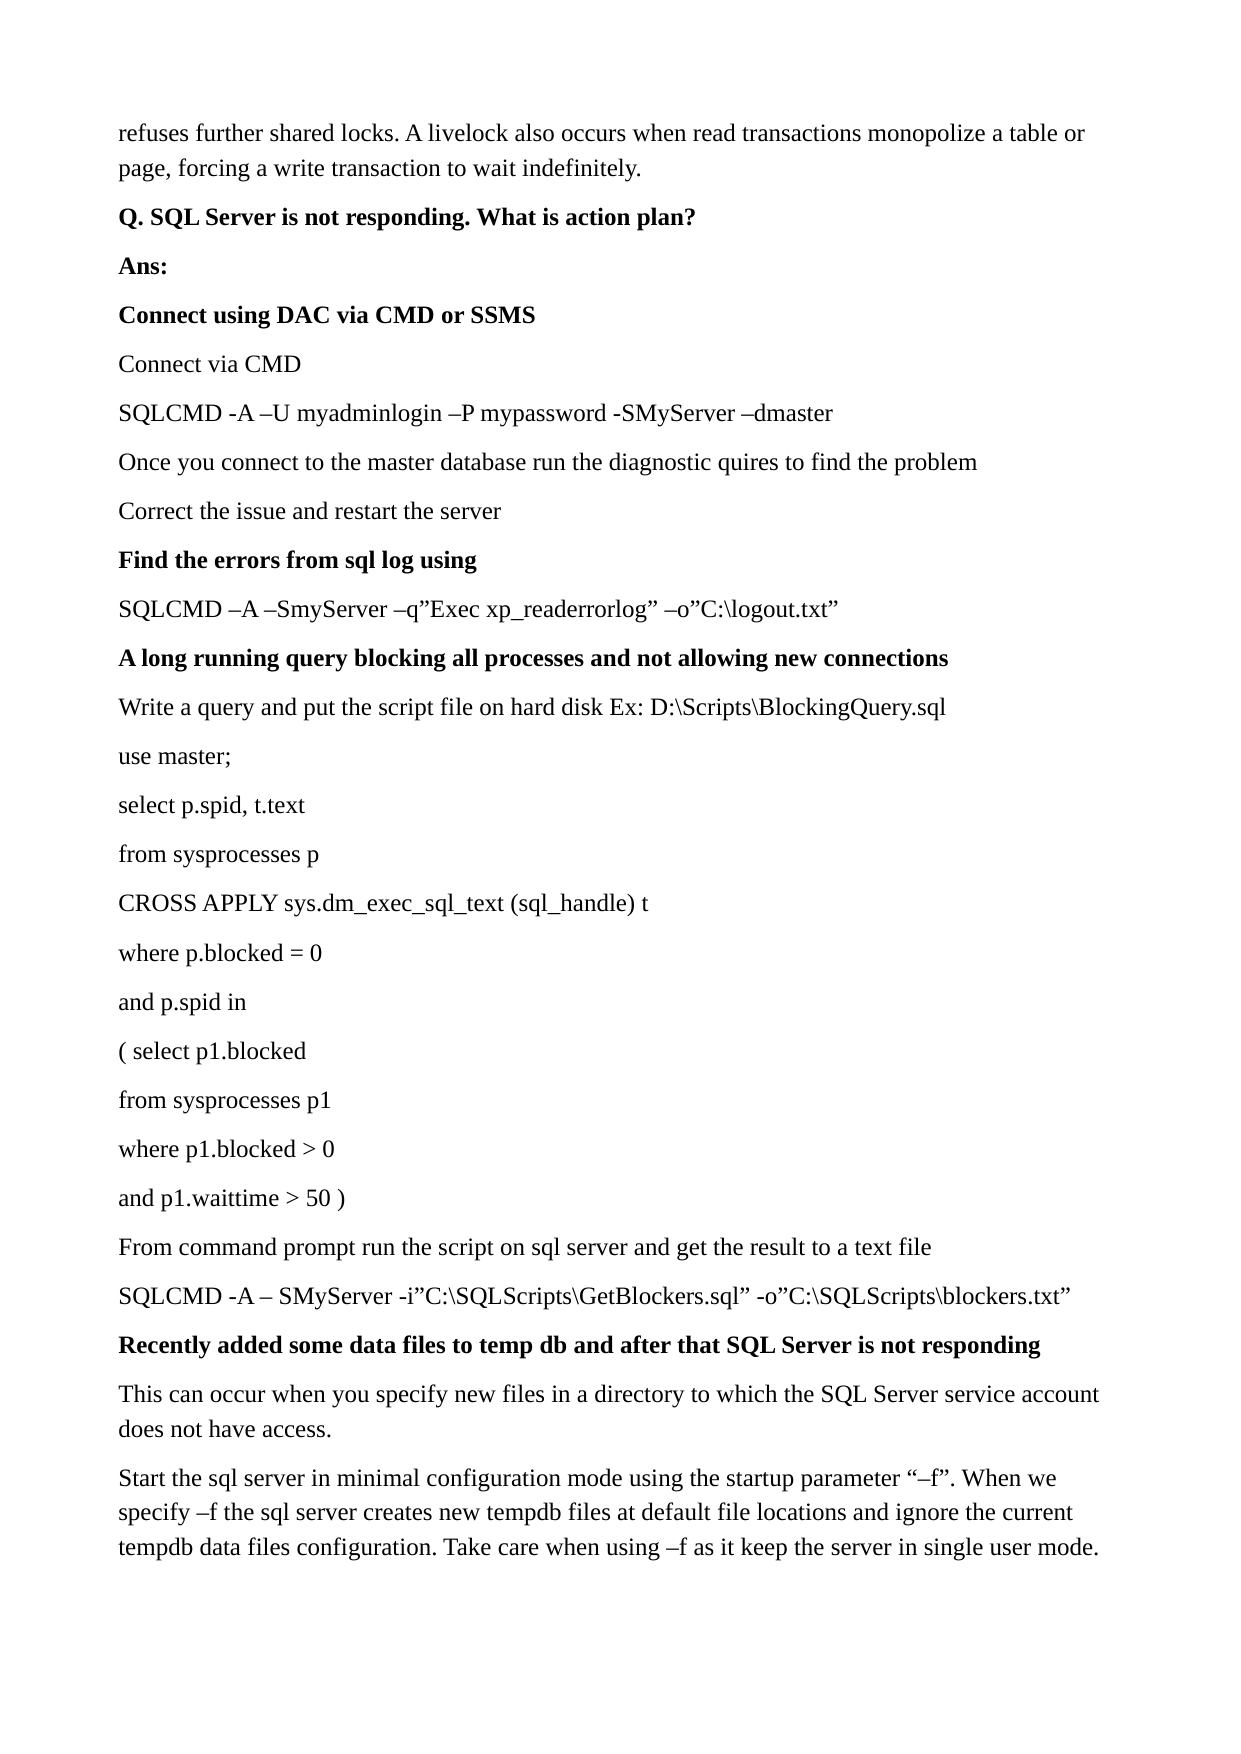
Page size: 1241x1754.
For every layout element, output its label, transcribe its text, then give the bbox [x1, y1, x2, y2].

text select p.spid, t.text [118, 790, 1122, 819]
text CROSS APPLY sys.dm_exec_sql_text (sql_handle) t [118, 888, 1122, 917]
text from sysprocesses p1 [118, 1085, 1122, 1113]
text Find the errors from sql log using [118, 545, 1122, 574]
text Ans: [118, 251, 1122, 279]
text Connect using DAC via CMD or SSMS [118, 300, 1122, 328]
text From command prompt run the script on sql server and get the result to a text file [118, 1232, 1122, 1261]
text where p.blocked = 0 [118, 938, 1122, 966]
text Recently added some data files to temp db and after that SQL Server is not responding [118, 1330, 1122, 1359]
text ( select p1.blocked [118, 1036, 1122, 1064]
text This can occur when you specify new files in a directory to which the SQL Server service account does not have access. [118, 1379, 1122, 1442]
text and p1.waittime > 50 ) [118, 1183, 1122, 1212]
text Connect via CMD [118, 349, 1122, 378]
text where p1.blocked > 0 [118, 1134, 1122, 1163]
text use master; [118, 741, 1122, 770]
text Start the sql server in minimal configuration mode using the startup parameter “–f”. When we specify –f the sql server creates new tempdb files at default file locations and ignore the current tempdb data files configuration. Take care when using –f as it keep the server in single user mode. [118, 1463, 1122, 1560]
text SQLCMD –A –SmyServer –q”Exec xp_readerrorlog” –o”C:\logout.txt” [118, 594, 1122, 623]
text from sysprocesses p [118, 839, 1122, 868]
text Write a query and put the script file on hard disk Ex: D:\Scripts\BlockingQuery.sql [118, 692, 1122, 721]
text Once you connect to the master database run the diagnostic quires to find the problem [118, 447, 1122, 476]
text SQLCMD -A – SMyServer -i”C:\SQLScripts\GetBlockers.sql” -o”C:\SQLScripts\blockers.txt” [118, 1281, 1122, 1310]
text Correct the issue and restart the server [118, 496, 1122, 525]
text SQLCMD -A –U myadminlogin –P mypassword -SMyServer –dmaster [118, 398, 1122, 427]
text A long running query blocking all processes and not allowing new connections [118, 643, 1122, 672]
text and p.spid in [118, 987, 1122, 1015]
text Q. SQL Server is not responding. What is action plan? [118, 202, 1122, 230]
text refuses further shared locks. A livelock also occurs when read transactions monopolize a table or page, forcing a write transaction to wait indefinitely. [118, 118, 1122, 181]
